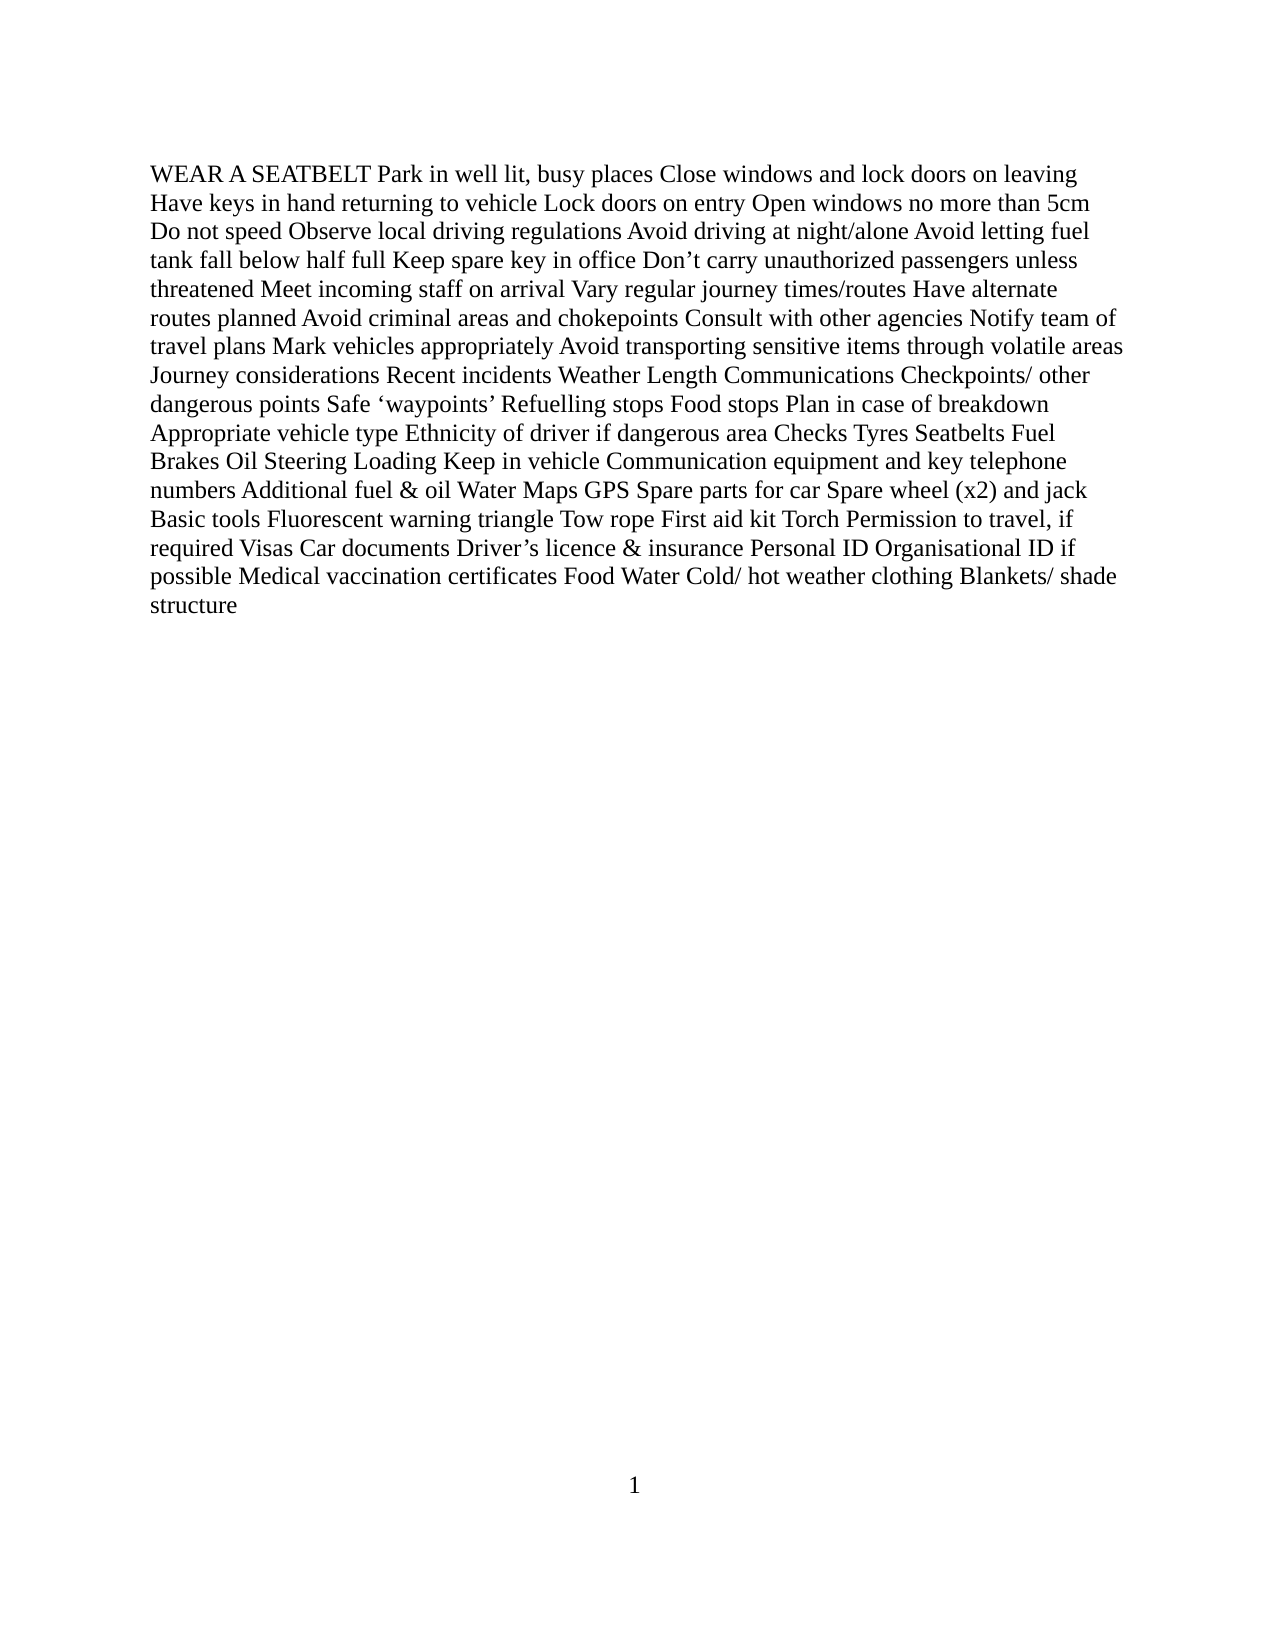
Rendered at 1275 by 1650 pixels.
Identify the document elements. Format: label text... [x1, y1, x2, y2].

text WEAR A SEATBELT Park in well lit, busy places Close windows and lock doors on leaving Have keys in hand returning to vehicle Lock doors on entry Open windows no more than 5cm Do not speed Observe local driving regulations Avoid driving at night/alone Avoid letting fuel tank fall below half full Keep spare key in office Don’t carry unauthorized passengers unless threatened Meet incoming staff on arrival Vary regular journey times/routes Have alternate routes planned Avoid criminal areas and chokepoints Consult with other agencies Notify team of travel plans Mark vehicles appropriately Avoid transporting sensitive items through volatile areas Journey considerations Recent incidents Weather Length Communications Checkpoints/ other dangerous points Safe ‘waypoints’ Refuelling stops Food stops Plan in case of breakdown Appropriate vehicle type Ethnicity of driver if dangerous area Checks Tyres Seatbelts Fuel Brakes Oil Steering Loading Keep in vehicle Communication equipment and key telephone numbers Additional fuel & oil Water Maps GPS Spare parts for car Spare wheel (x2) and jack Basic tools Fluorescent warning triangle Tow rope First aid kit Torch Permission to travel, if required Visas Car documents Driver’s licence & insurance Personal ID Organisational ID if possible Medical vaccination certificates Food Water Cold/ hot weather clothing Blankets/ shade structure [150, 159, 1125, 619]
